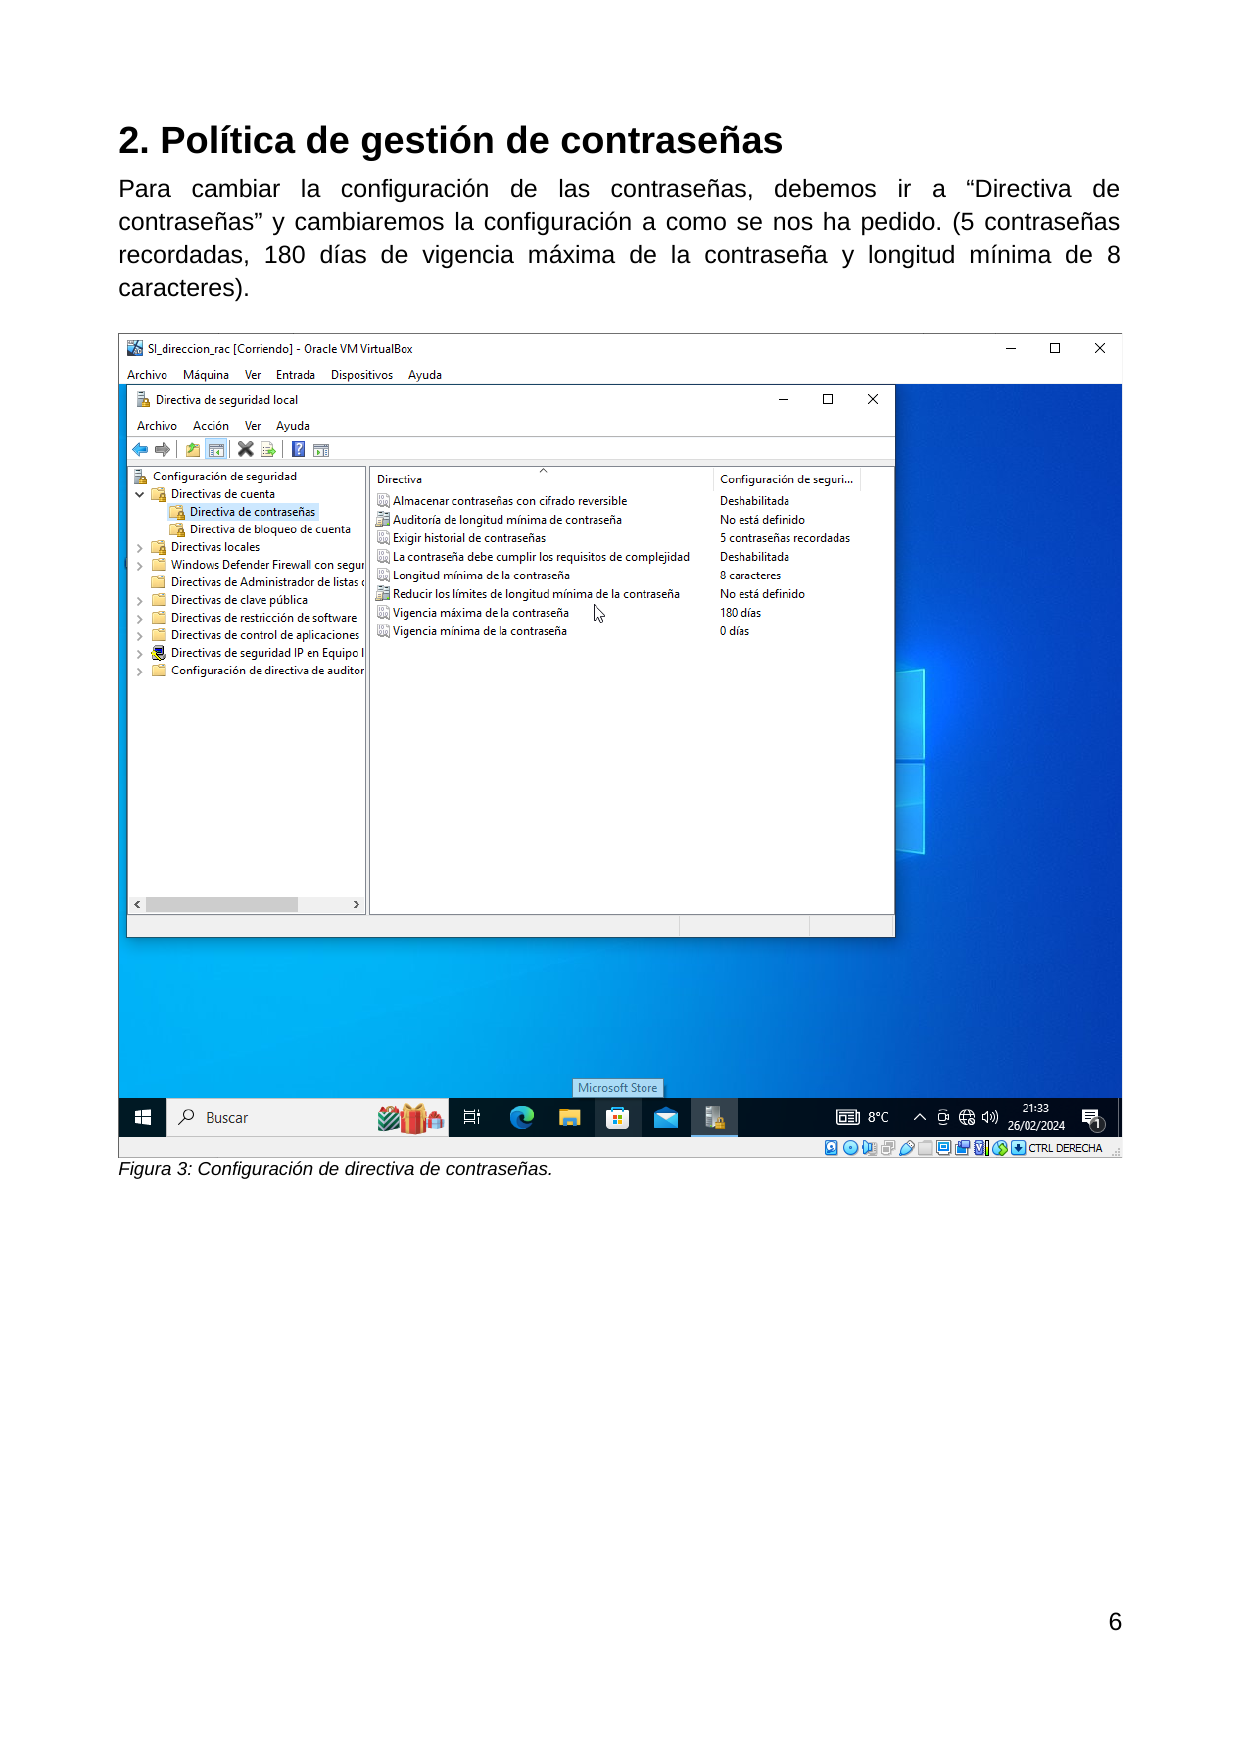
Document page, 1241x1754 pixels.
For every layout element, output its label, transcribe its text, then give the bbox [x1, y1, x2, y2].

text Para cambiar la configuración de las contraseñas, debemos ir a “Directiva de contraseñas” y cambiaremos la configuración a como se nos ha pedido. (5 contraseñas recordadas, 180 días de vigencia máxima de la contraseña y longitud mínima de 8 caracteres). [118, 174, 1122, 302]
text Figura 3: Configuración de directiva de contraseñas. [118, 1158, 1122, 1179]
picture [118, 333, 1123, 1158]
subtitle 2. Política de gestión de contraseñas [118, 118, 1122, 162]
